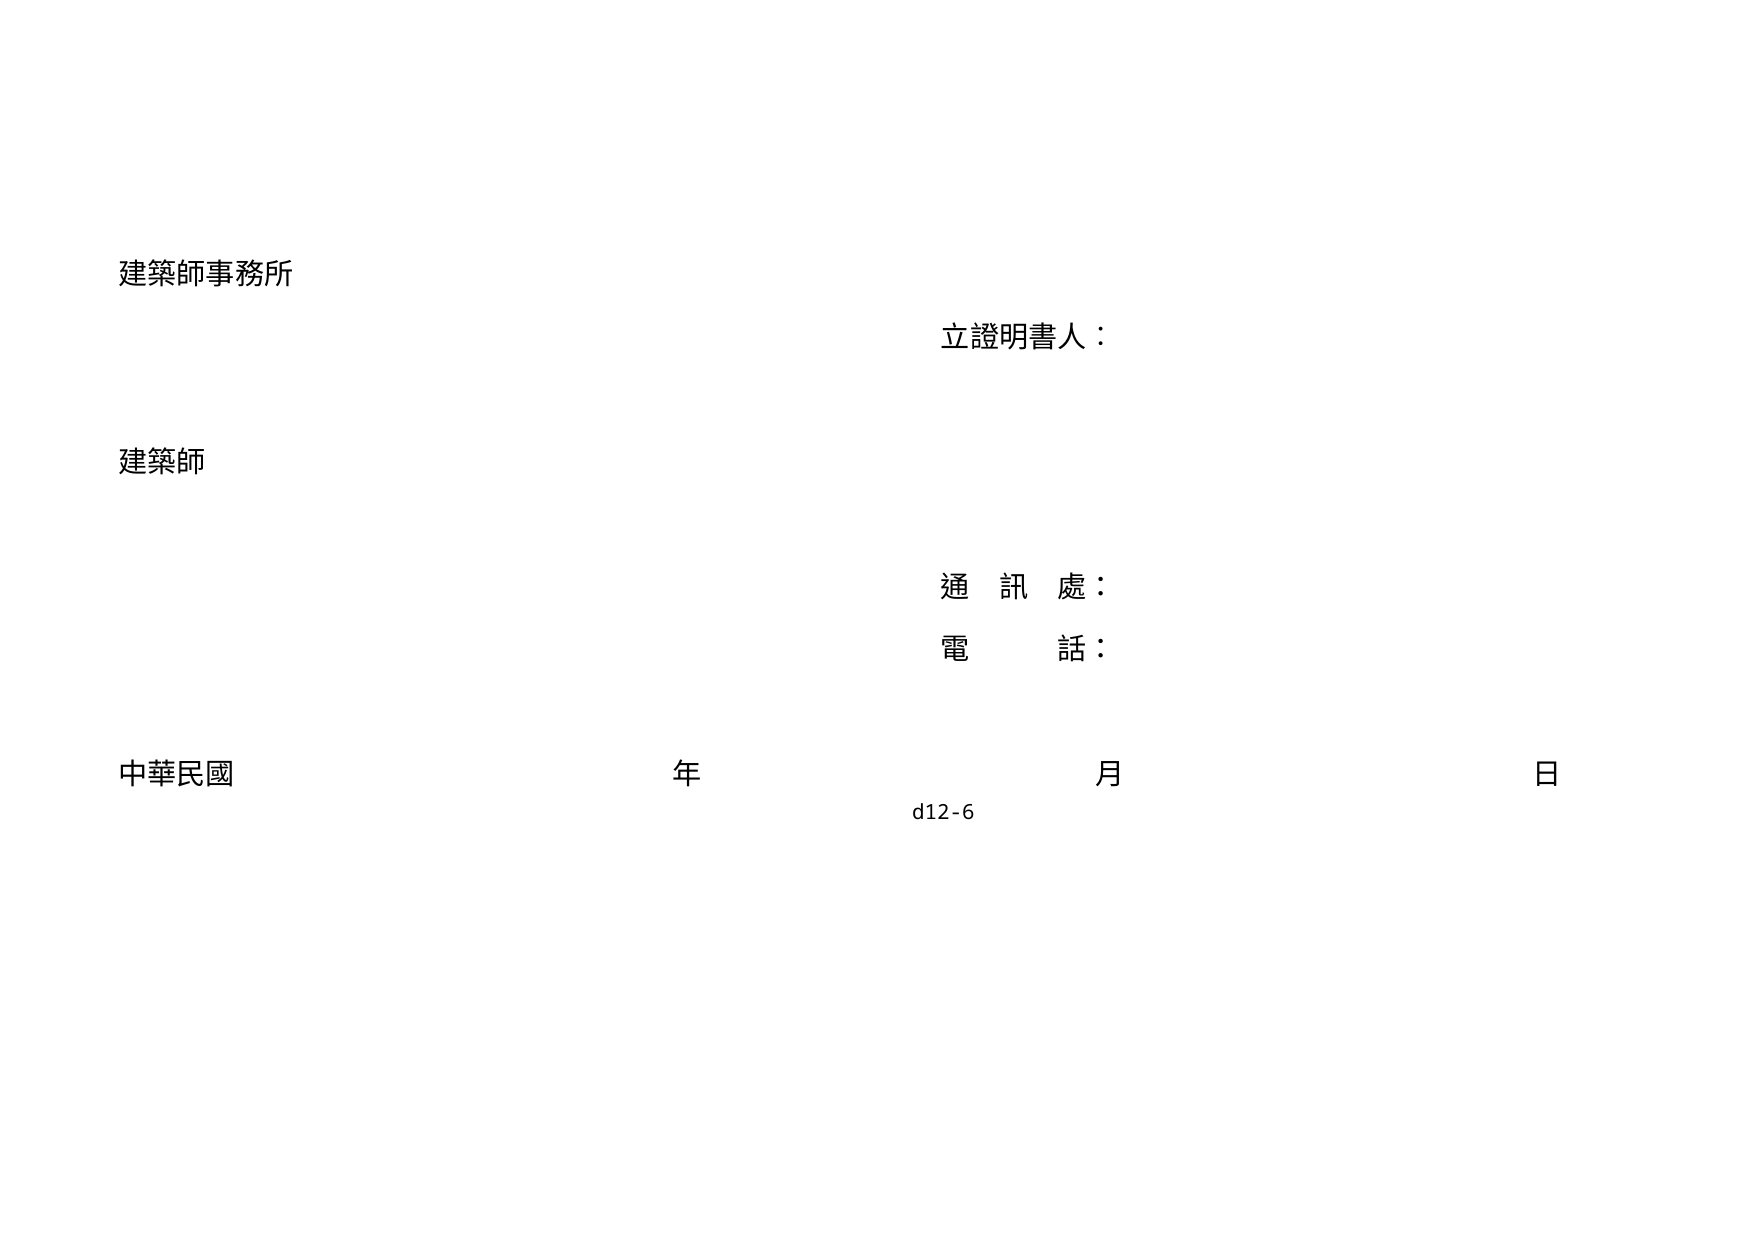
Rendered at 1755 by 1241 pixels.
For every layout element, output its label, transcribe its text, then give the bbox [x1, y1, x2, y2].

text 通 訊 處： [118, 543, 1636, 605]
text 中華民國 年 月 日 [118, 730, 1636, 868]
text 電 話： [118, 605, 1636, 668]
text 立證明書人︰ [118, 293, 1636, 355]
text 建築師事務所 [118, 168, 1636, 293]
text 建築師 [118, 355, 1636, 480]
text d12-6 [771, 797, 1116, 825]
